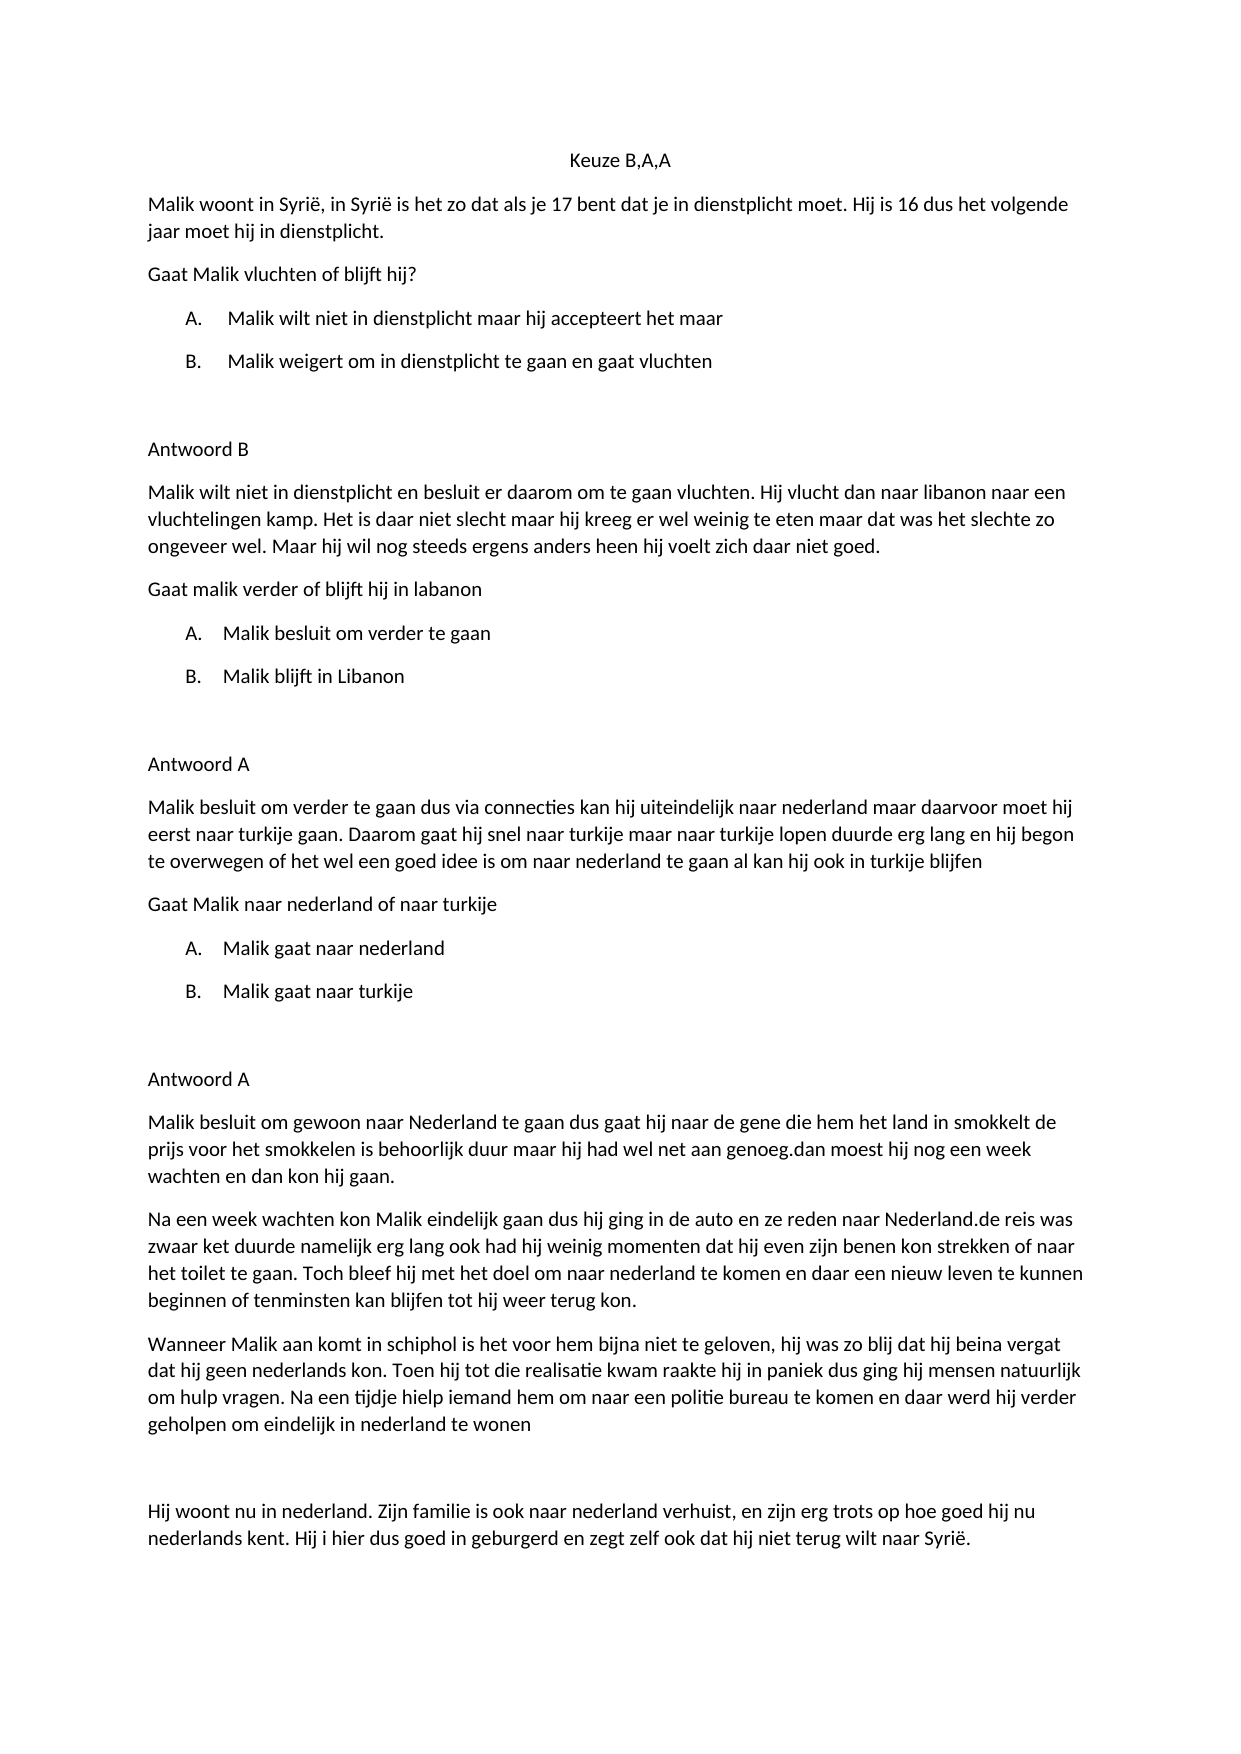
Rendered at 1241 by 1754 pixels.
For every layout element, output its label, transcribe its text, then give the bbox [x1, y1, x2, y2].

text Wanneer Malik aan komt in schiphol is het voor hem bijna niet te geloven, hij was zo blij dat hij beina vergat dat hij geen nederlands kon. Toen hij tot die realisatie kwam raakte hij in paniek dus ging hij mensen natuurlijk om hulp vragen. Na een tijdje hielp iemand hem om naar een politie bureau te komen en daar werd hij verder geholpen om eindelijk in nederland te wonen [148, 1331, 1093, 1437]
list Malik blijft in Libanon [185, 664, 1093, 689]
text Antwoord B [148, 436, 1093, 461]
list Malik weigert om in dienstplicht te gaan en gaat vluchten [185, 349, 1093, 374]
text Antwoord A [148, 1066, 1093, 1091]
text Gaat malik verder of blijft hij in labanon [148, 577, 1093, 602]
text Malik wilt niet in dienstplicht en besluit er daarom om te gaan vluchten. Hij vlucht dan naar libanon naar een vluchtelingen kamp. Het is daar niet slecht maar hij kreeg er wel weinig te eten maar dat was het slechte zo ongeveer wel. Maar hij wil nog steeds ergens anders heen hij voelt zich daar niet goed. [148, 479, 1093, 558]
list Malik besluit om verder te gaan [185, 620, 1093, 646]
text Gaat Malik naar nederland of naar turkije [148, 892, 1093, 917]
text Na een week wachten kon Malik eindelijk gaan dus hij ging in de auto en ze reden naar Nederland.de reis was zwaar ket duurde namelijk erg lang ook had hij weinig momenten dat hij even zijn benen kon strekken of naar het toilet te gaan. Toch bleef hij met het doel om naar nederland te komen en daar een nieuw leven te kunnen beginnen of tenminsten kan blijfen tot hij weer terug kon. [148, 1207, 1093, 1313]
list Malik wilt niet in dienstplicht maar hij accepteert het maar [185, 305, 1093, 331]
text Malik besluit om verder te gaan dus via connecties kan hij uiteindelijk naar nederland maar daarvoor moet hij eerst naar turkije gaan. Daarom gaat hij snel naar turkije maar naar turkije lopen duurde erg lang en hij begon te overwegen of het wel een goed idee is om naar nederland te gaan al kan hij ook in turkije blijfen [148, 794, 1093, 873]
text Malik besluit om gewoon naar Nederland te gaan dus gaat hij naar de gene die hem het land in smokkelt de prijs voor het smokkelen is behoorlijk duur maar hij had wel net aan genoeg.dan moest hij nog een week wachten en dan kon hij gaan. [148, 1109, 1093, 1188]
list Malik gaat naar turkije [185, 979, 1093, 1004]
text Antwoord A [148, 751, 1093, 776]
text Hij woont nu in nederland. Zijn familie is ook naar nederland verhuist, en zijn erg trots op hoe goed hij nu nederlands kent. Hij i hier dus goed in geburgerd en zegt zelf ook dat hij niet terug wilt naar Syrië. [148, 1498, 1093, 1551]
text Keuze B,A,A [148, 148, 1093, 173]
text Gaat Malik vluchten of blijft hij? [148, 262, 1093, 287]
text Malik woont in Syrië, in Syrië is het zo dat als je 17 bent dat je in dienstplicht moet. Hij is 16 dus het volgende jaar moet hij in dienstplicht. [148, 191, 1093, 243]
list Malik gaat naar nederland [185, 935, 1093, 961]
